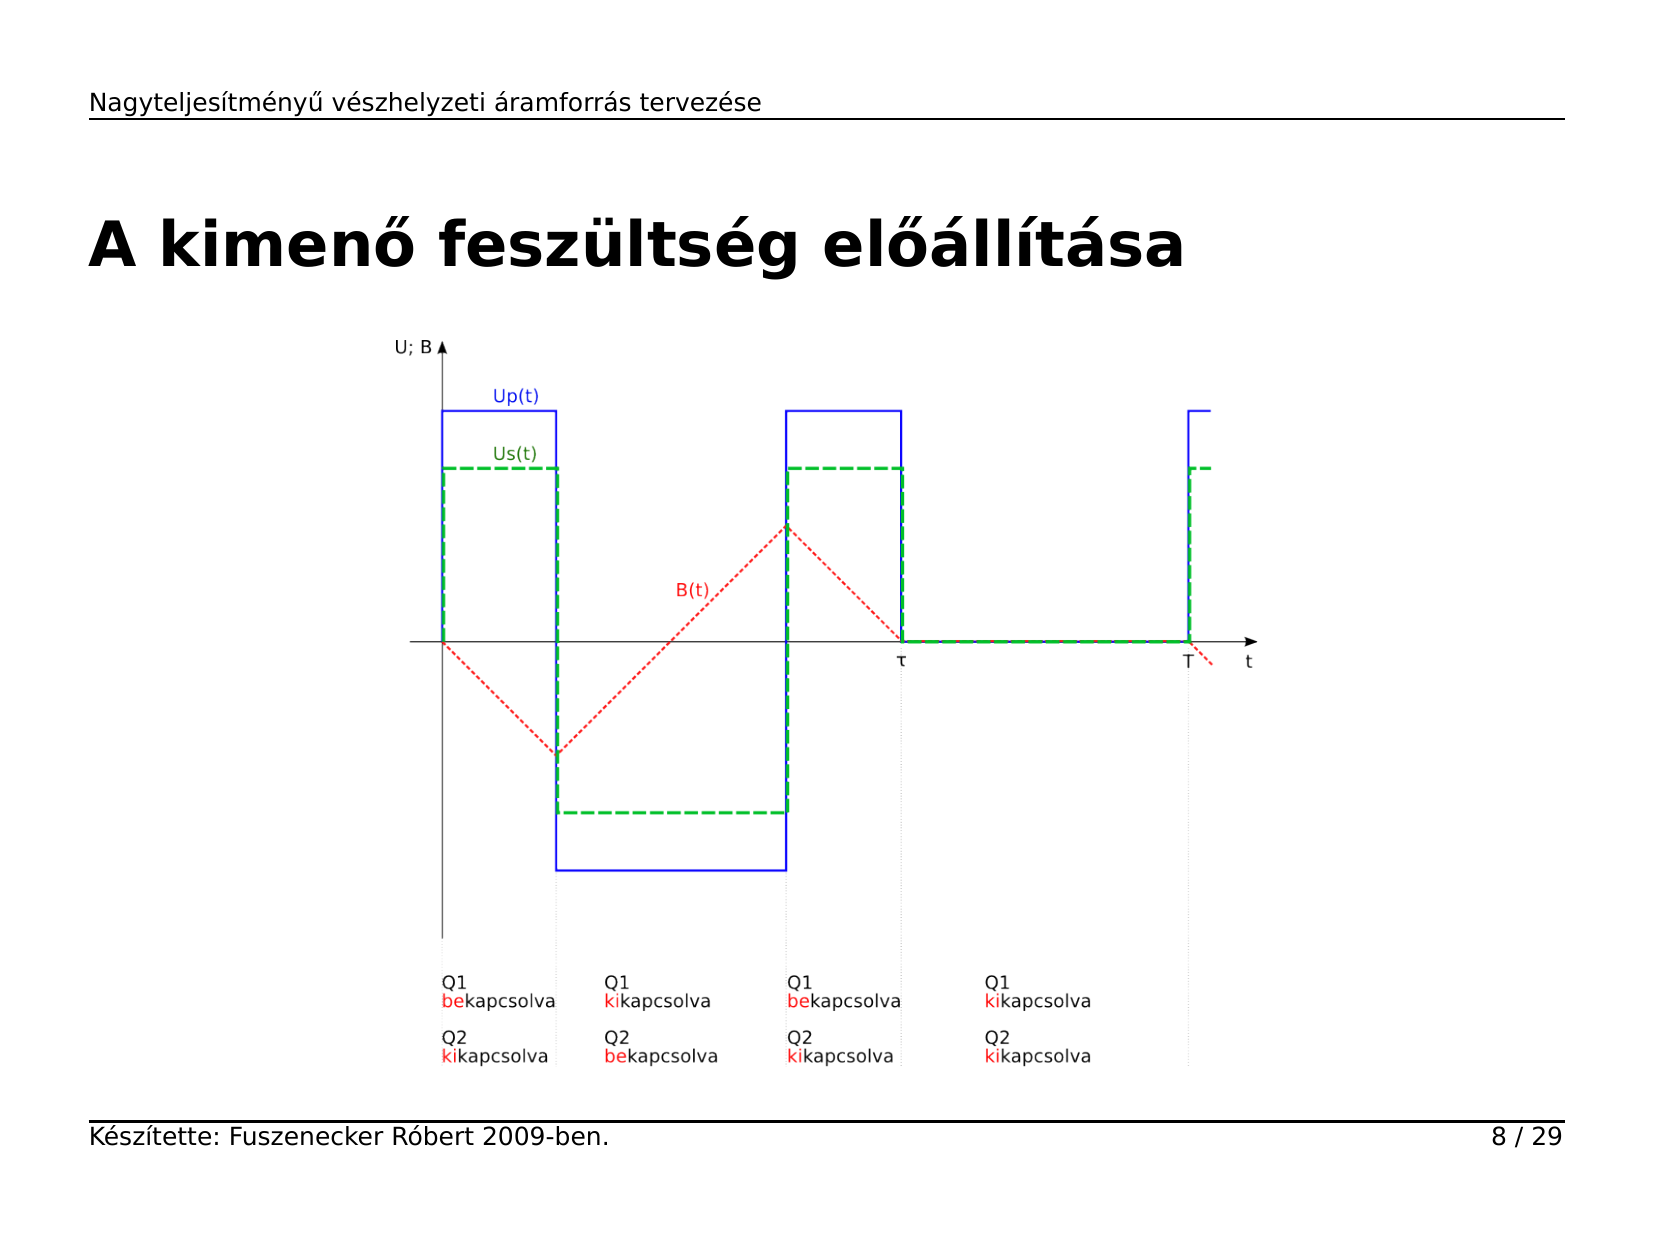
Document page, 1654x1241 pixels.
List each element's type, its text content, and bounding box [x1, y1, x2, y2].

subtitle A kimenő feszültség előállítása [88, 208, 1565, 281]
picture [396, 340, 1258, 1067]
